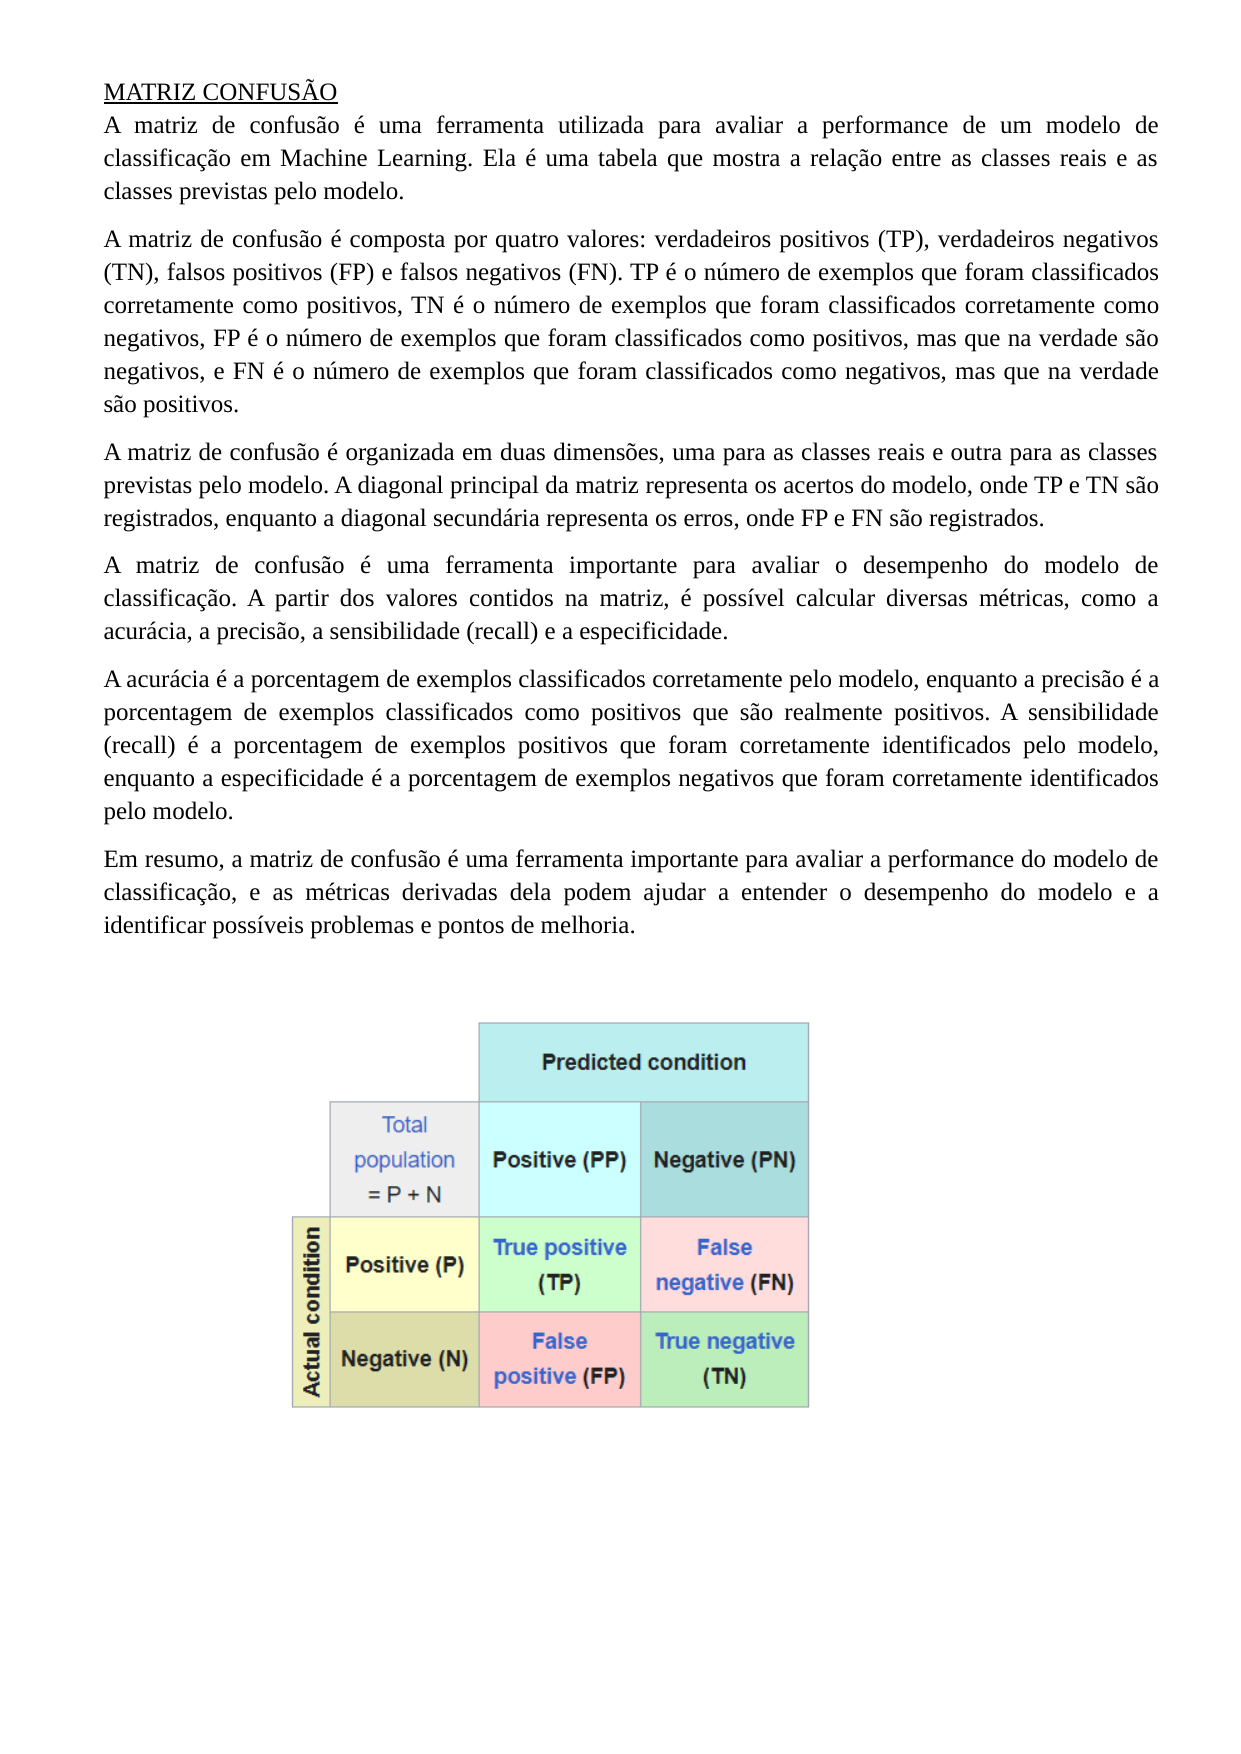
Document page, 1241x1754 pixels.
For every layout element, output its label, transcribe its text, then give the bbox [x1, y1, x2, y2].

text MATRIZ CONFUSÃO [103, 77, 1160, 106]
text Em resumo, a matriz de confusão é uma ferramenta importante para avaliar a performance do modelo de classificação, e as métricas derivadas dela podem ajudar a entender o desempenho do modelo e a identificar possíveis problemas e pontos de melhoria. [103, 844, 1160, 938]
text A matriz de confusão é uma ferramenta importante para avaliar o desempenho do modelo de classificação. A partir dos valores contidos na matriz, é possível calcular diversas métricas, como a acurácia, a precisão, a sensibilidade (recall) e a especificidade. [103, 550, 1160, 645]
text A acurácia é a porcentagem de exemplos classificados corretamente pelo modelo, enquanto a precisão é a porcentagem de exemplos classificados como positivos que são realmente positivos. A sensibilidade (recall) é a porcentagem de exemplos positivos que foram corretamente identificados pelo modelo, enquanto a especificidade é a porcentagem de exemplos negativos que foram corretamente identificados pelo modelo. [103, 664, 1160, 825]
text A matriz de confusão é composta por quatro valores: verdadeiros positivos (TP), verdadeiros negativos (TN), falsos positivos (FP) e falsos negativos (FN). TP é o número de exemplos que foram classificados corretamente como positivos, TN é o número de exemplos que foram classificados corretamente como negativos, FP é o número de exemplos que foram classificados como positivos, mas que na verdade são negativos, e FN é o número de exemplos que foram classificados como negativos, mas que na verdade são positivos. [103, 224, 1160, 418]
text A matriz de confusão é organizada em duas dimensões, uma para as classes reais e outra para as classes previstas pelo modelo. A diagonal principal da matriz representa os acertos do modelo, onde TP e TN são registrados, enquanto a diagonal secundária representa os erros, onde FP e FN são registrados. [103, 437, 1160, 531]
picture [272, 1020, 813, 1414]
text A matriz de confusão é uma ferramenta utilizada para avaliar a performance de um modelo de classificação em Machine Learning. Ela é uma tabela que mostra a relação entre as classes reais e as classes previstas pelo modelo. [103, 110, 1160, 205]
